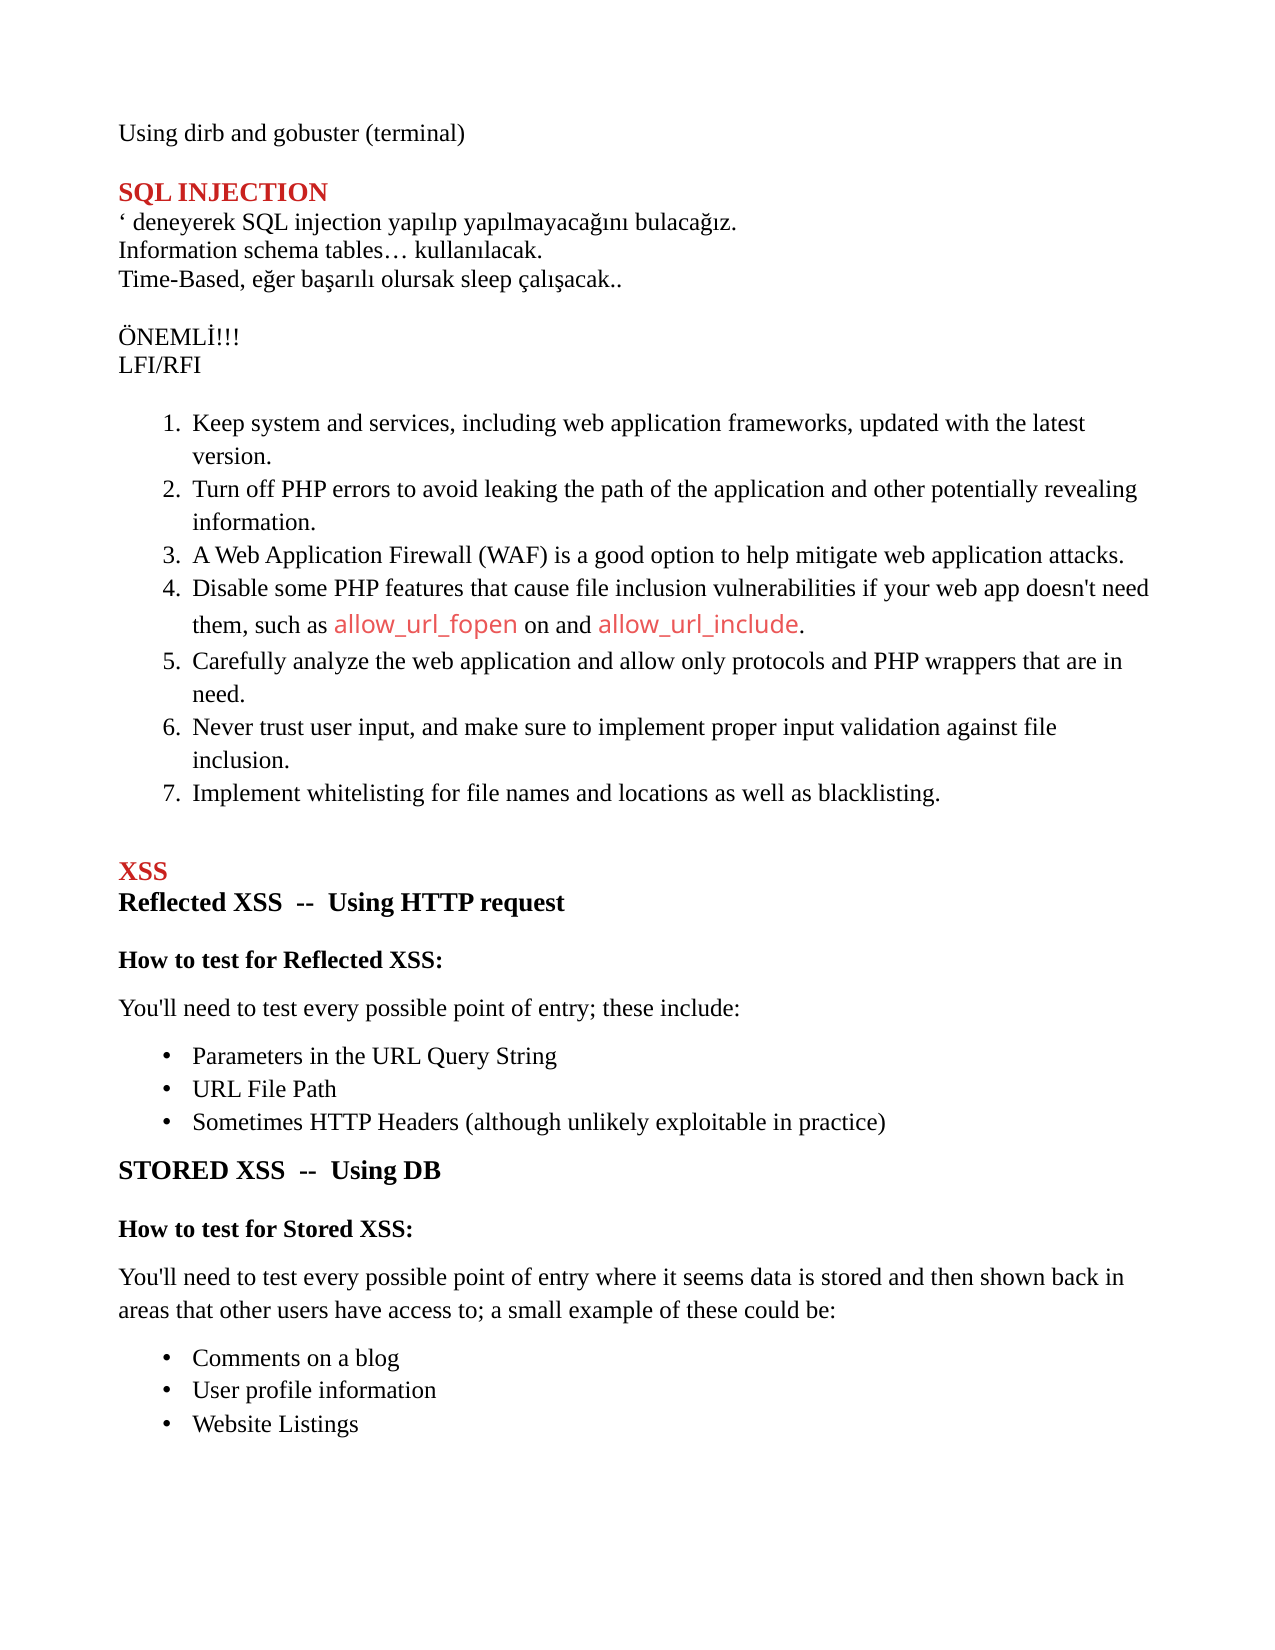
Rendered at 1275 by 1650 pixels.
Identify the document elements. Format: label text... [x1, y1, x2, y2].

text ÖNEMLİ!!! [118, 322, 1157, 351]
list URL File Path [162, 1074, 1157, 1103]
list User profile information [162, 1376, 1157, 1404]
text SQL INJECTION [118, 176, 1157, 207]
text How to test for Stored XSS: [118, 1214, 1157, 1243]
list Parameters in the URL Query String [162, 1041, 1157, 1069]
text How to test for Reflected XSS: [118, 946, 1157, 974]
text XSS [118, 854, 1157, 886]
text Reflected XSS -- Using HTTP request [118, 886, 1157, 917]
text Using dirb and gobuster (terminal) [118, 118, 1157, 147]
list Sometimes HTTP Headers (although unlikely exploitable in practice) [162, 1107, 1157, 1136]
list Keep system and services, including web application frameworks, updated with the latest version. [162, 408, 1157, 470]
list Comments on a blog [162, 1343, 1157, 1371]
list Disable some PHP features that cause file inclusion vulnerabilities if your web app doesn't need them, such as allow_url_fopen on and allow_url_include. [162, 573, 1157, 641]
text Information schema tables… kullanılacak. [118, 236, 1157, 264]
list Never trust user input, and make sure to implement proper input validation against file inclusion. [162, 712, 1157, 774]
text LFI/RFI [118, 351, 1157, 379]
list Turn off PHP errors to avoid leaking the path of the application and other potentially revealing information. [162, 474, 1157, 536]
text STORED XSS -- Using DB [118, 1154, 1157, 1186]
text You'll need to test every possible point of entry; these include: [118, 993, 1157, 1022]
text Time-Based, eğer başarılı olursak sleep çalışacak.. [118, 264, 1157, 293]
list A Web Application Firewall (WAF) is a good option to help mitigate web application attacks. [162, 540, 1157, 569]
list Carefully analyze the web application and allow only protocols and PHP wrappers that are in need. [162, 646, 1157, 708]
text You'll need to test every possible point of entry where it seems data is stored and then shown back in areas that other users have access to; a small example of these could be: [118, 1262, 1157, 1324]
list Website Listings [162, 1409, 1157, 1437]
text ‘ deneyerek SQL injection yapılıp yapılmayacağını bulacağız. [118, 207, 1157, 236]
list Implement whitelisting for file names and locations as well as blacklisting. [162, 778, 1157, 807]
